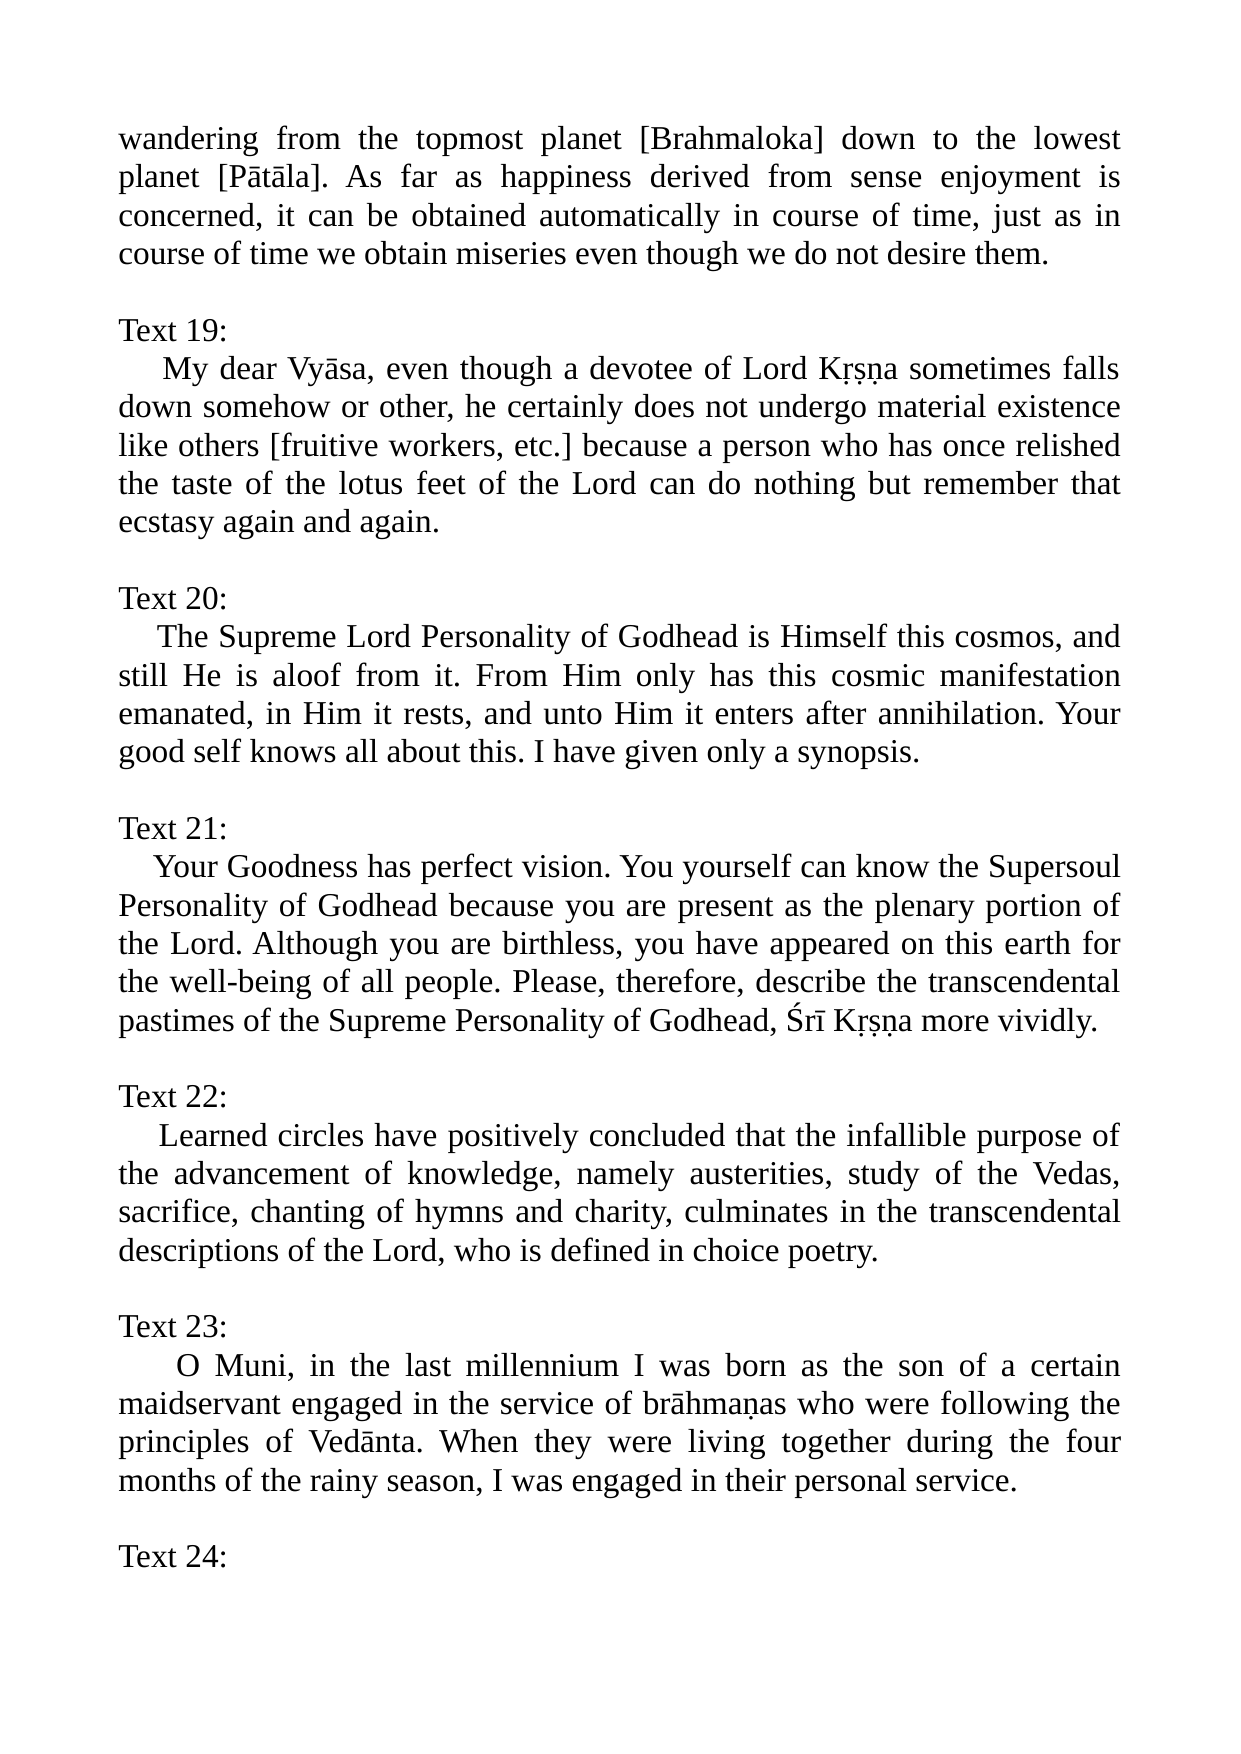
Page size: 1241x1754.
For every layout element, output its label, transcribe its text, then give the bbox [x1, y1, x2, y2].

text My dear Vyāsa, even though a devotee of Lord Kṛṣṇa sometimes falls down somehow or other, he certainly does not undergo material existence like others [fruitive workers, etc.] because a person who has once relished the taste of the lotus feet of the Lord can do nothing but remember that ecstasy again and again. [118, 348, 1122, 540]
text Text 21: [118, 808, 1122, 846]
text Text 20: [118, 578, 1122, 616]
text Learned circles have positively concluded that the infallible purpose of the advancement of knowledge, namely austerities, study of the Vedas, sacrifice, chanting of hymns and charity, culminates in the transcendental descriptions of the Lord, who is defined in choice poetry. [118, 1115, 1122, 1268]
text Your Goodness has perfect vision. You yourself can know the Supersoul Personality of Godhead because you are present as the plenary portion of the Lord. Although you are birthless, you have appeared on this earth for the well-being of all people. Please, therefore, describe the transcendental pastimes of the Supreme Personality of Godhead, Śrī Kṛṣṇa more vividly. [118, 846, 1122, 1038]
text Text 19: [118, 310, 1122, 348]
text Text 22: [118, 1076, 1122, 1115]
text Text 24: [118, 1536, 1122, 1575]
text wandering from the topmost planet [Brahmaloka] down to the lowest planet [Pātāla]. As far as happiness derived from sense enjoyment is concerned, it can be obtained automatically in course of time, just as in course of time we obtain miseries even though we do not desire them. [118, 118, 1122, 271]
text O Muni, in the last millennium I was born as the son of a certain maidservant engaged in the service of brāhmaṇas who were following the principles of Vedānta. When they were living together during the four months of the rainy season, I was engaged in their personal service. [118, 1345, 1122, 1498]
text Text 23: [118, 1306, 1122, 1345]
text The Supreme Lord Personality of Godhead is Himself this cosmos, and still He is aloof from it. From Him only has this cosmic manifestation emanated, in Him it rests, and unto Him it enters after annihilation. Your good self knows all about this. I have given only a synopsis. [118, 616, 1122, 770]
